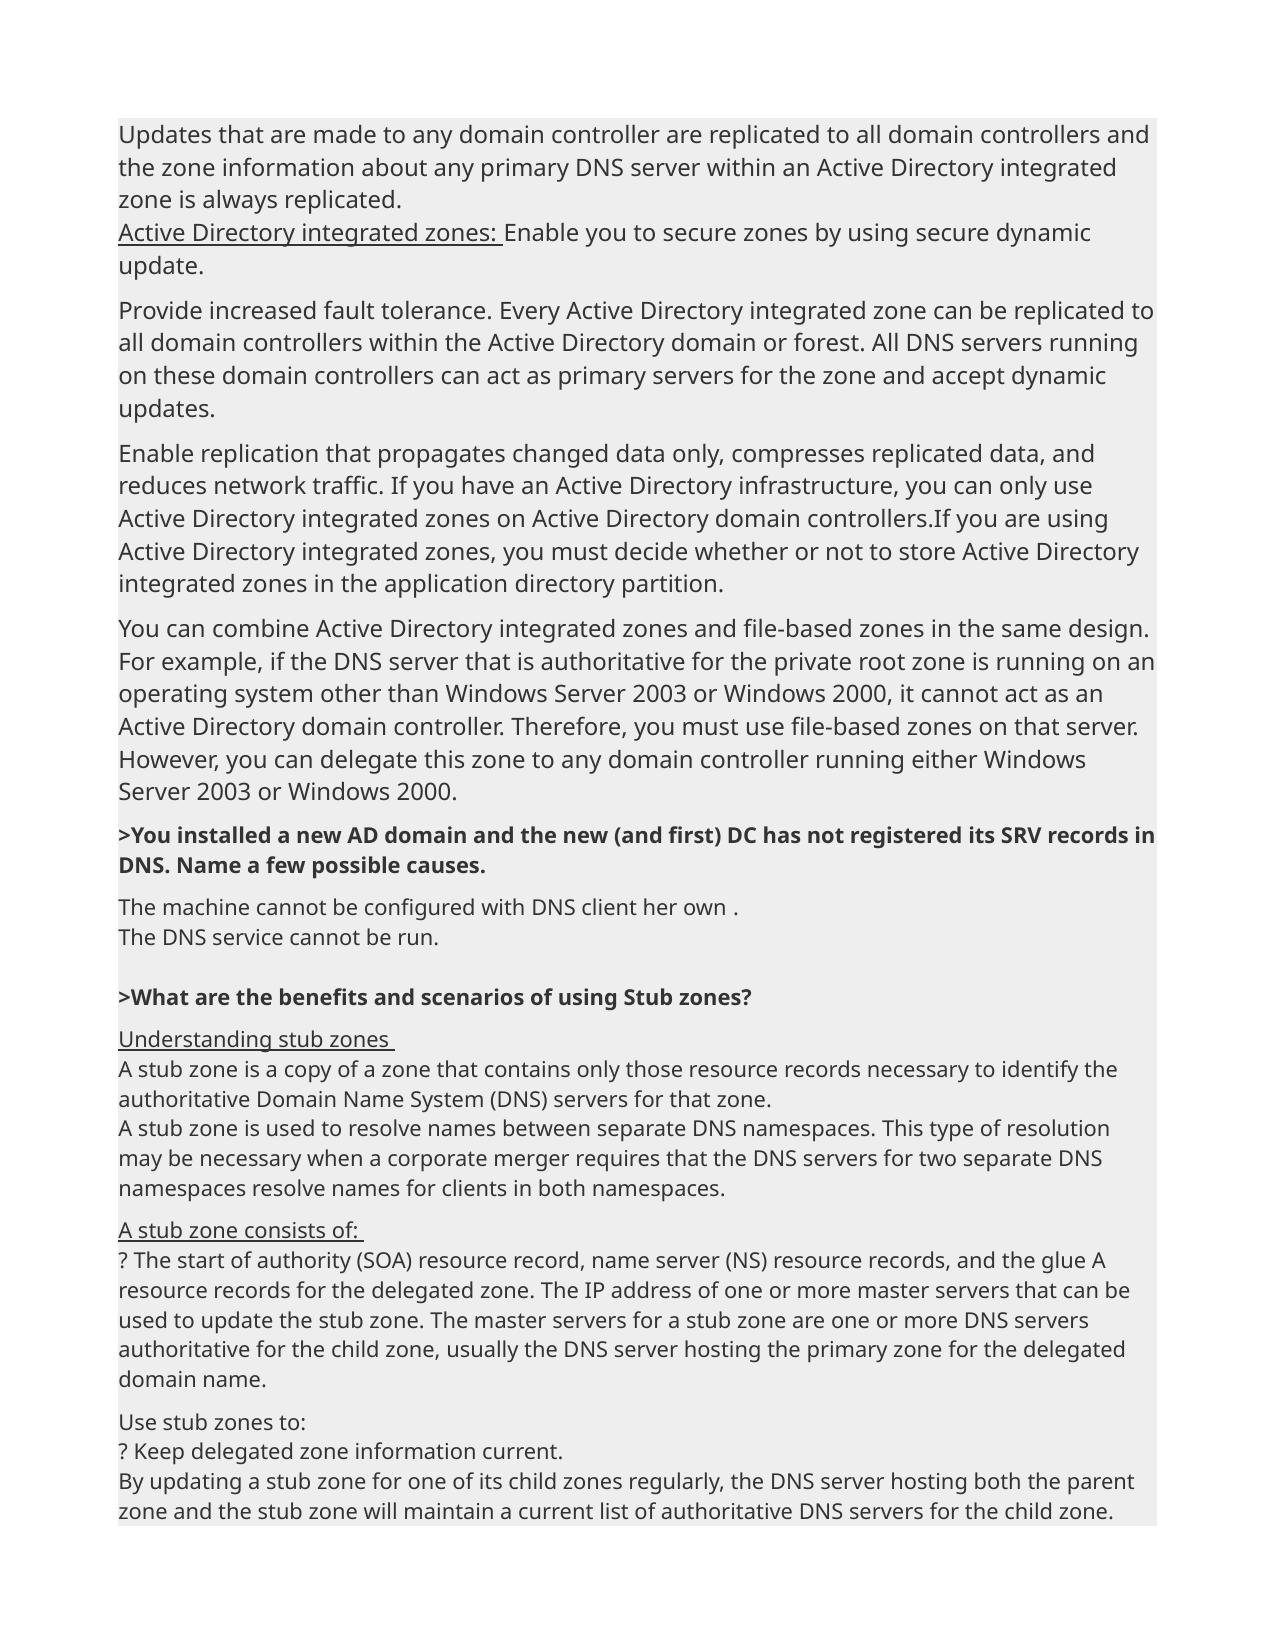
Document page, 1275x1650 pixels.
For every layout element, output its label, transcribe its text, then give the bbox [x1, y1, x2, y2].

text Enable replication that propagates changed data only, compresses replicated data, and reduces network traffic. If you have an Active Directory infrastructure, you can only use Active Directory integrated zones on Active Directory domain controllers.If you are using Active Directory integrated zones, you must decide whether or not to store Active Directory integrated zones in the application directory partition. [118, 437, 1157, 599]
text Provide increased fault tolerance. Every Active Directory integrated zone can be replicated to all domain controllers within the Active Directory domain or forest. All DNS servers running on these domain controllers can act as primary servers for the zone and accept dynamic updates. [118, 294, 1157, 424]
text You can combine Active Directory integrated zones and file-based zones in the same design. For example, if the DNS server that is authoritative for the private root zone is running on an operating system other than Windows Server 2003 or Windows 2000, it cannot act as an Active Directory domain controller. Therefore, you must use file-based zones on that server. However, you can delegate this zone to any domain controller running either Windows Server 2003 or Windows 2000. [118, 612, 1157, 808]
text Use stub zones to: ? Keep delegated zone information current. By updating a stub zone for one of its child zones regularly, the DNS server hosting both the parent zone and the stub zone will maintain a current list of authoritative DNS servers for the child zone. [118, 1406, 1157, 1526]
text Understanding stub zones A stub zone is a copy of a zone that contains only those resource records necessary to identify the authoritative Domain Name System (DNS) servers for that zone. A stub zone is used to resolve names between separate DNS namespaces. This type of resolution may be necessary when a corporate merger requires that the DNS servers for two separate DNS namespaces resolve names for clients in both namespaces. [118, 1024, 1157, 1203]
text The machine cannot be configured with DNS client her own . The DNS service cannot be run. >What are the benefits and scenarios of using Stub zones? [118, 892, 1157, 1011]
text A stub zone consists of: ? The start of authority (SOA) resource record, name server (NS) resource records, and the glue A resource records for the delegated zone. The IP address of one or more master servers that can be used to update the stub zone. The master servers for a stub zone are one or more DNS servers authoritative for the child zone, usually the DNS server hosting the primary zone for the delegated domain name. [118, 1215, 1157, 1394]
text Updates that are made to any domain controller are replicated to all domain controllers and the zone information about any primary DNS server within an Active Directory integrated zone is always replicated. Active Directory integrated zones: Enable you to secure zones by using secure dynamic update. [118, 118, 1157, 281]
text >You installed a new AD domain and the new (and first) DC has not registered its SRV records in DNS. Name a few possible causes. [118, 820, 1157, 880]
